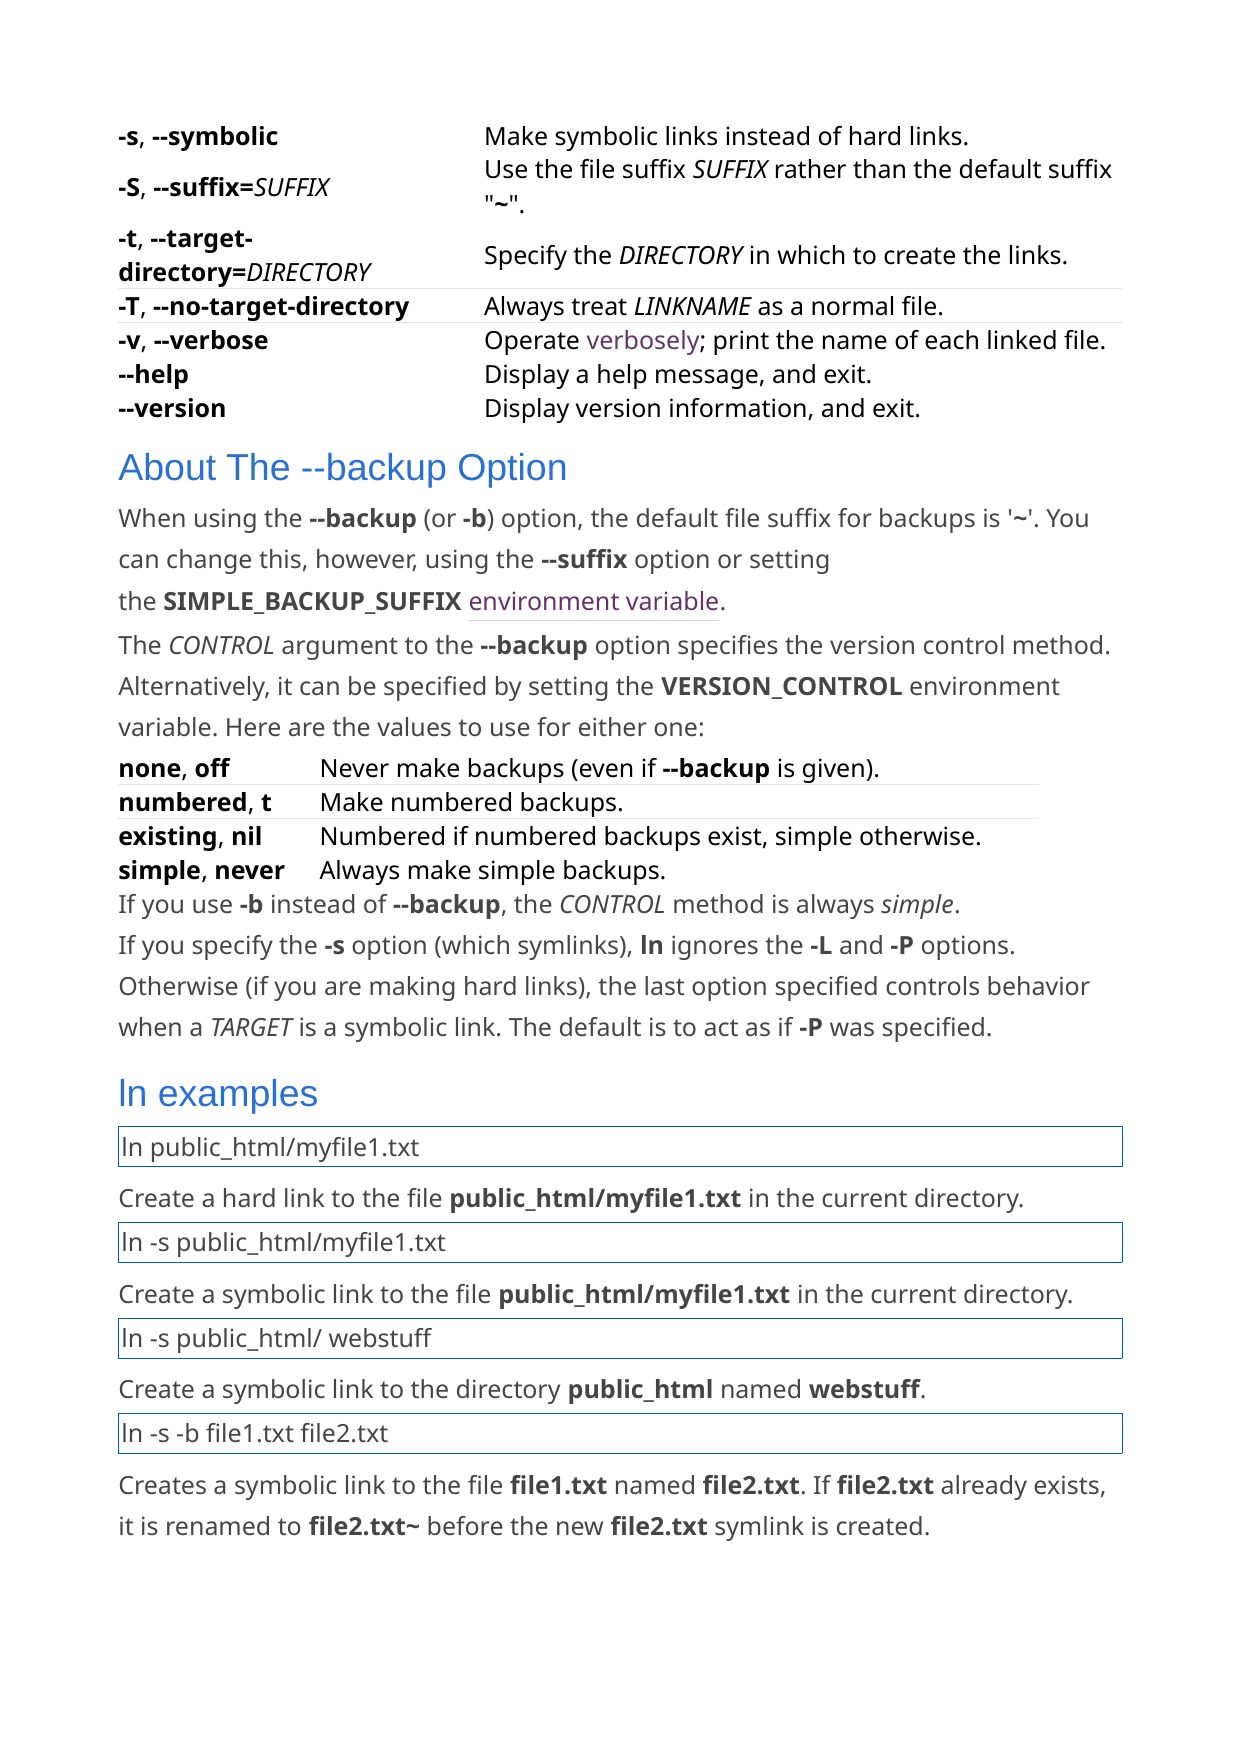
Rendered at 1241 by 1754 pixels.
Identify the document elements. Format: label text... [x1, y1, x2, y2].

text Create a symbolic link to the file public_html/myfile1.txt in the current directory. [118, 1277, 1122, 1311]
table_cell Display a help message, and exit. [484, 357, 1122, 391]
table_cell Make symbolic links instead of hard links. [484, 118, 1122, 152]
subtitle ln examples [118, 1071, 1122, 1114]
table_cell -T, --no-target-directory [118, 289, 484, 322]
table_cell -s, --symbolic [118, 118, 484, 152]
table_cell -t, --target-directory=DIRECTORY [118, 220, 484, 288]
table_header none, off [118, 750, 319, 784]
text Creates a symbolic link to the file file1.txt named file2.txt. If file2.txt already exists, it is renamed to file2.txt~ before the new file2.txt symlink is created. [118, 1468, 1122, 1543]
table_cell -v, --verbose [118, 323, 484, 357]
subtitle About The --backup Option [118, 446, 1122, 489]
table_cell Display version information, and exit. [484, 391, 1122, 425]
text The CONTROL argument to the --backup option specifies the version control method. Alternatively, it can be specified by setting the VERSION_CONTROL environment variable. Here are the values to use for either one: [118, 628, 1122, 744]
table_cell Operate verbosely; print the name of each linked file. [484, 323, 1122, 357]
text If you specify the -s option (which symlinks), ln ignores the -L and -P options. Otherwise (if you are making hard links), the last option specified controls behavior when a TARGET is a symbolic link. The default is to act as if -P was specified. [118, 927, 1122, 1043]
table_cell Specify the DIRECTORY in which to create the links. [484, 220, 1122, 288]
table_cell Numbered if numbered backups exist, simple otherwise. [319, 819, 1039, 853]
table_cell existing, nil [118, 819, 319, 853]
text ln -s public_html/myfile1.txt [119, 1223, 1122, 1262]
table_cell numbered, t [118, 785, 319, 818]
table_cell Always treat LINKNAME as a normal file. [484, 289, 1122, 322]
table_cell -S, --suffix=SUFFIX [118, 152, 484, 220]
text ln -s -b file1.txt file2.txt [119, 1414, 1122, 1453]
text If you use -b instead of --backup, the CONTROL method is always simple. [118, 887, 1122, 921]
text When using the --backup (or -b) option, the default file suffix for backups is '~'. You can change this, however, using the --suffix option or setting the SIMPLE_BACKUP_SUFFIX environment variable. [118, 501, 1122, 621]
text Create a hard link to the file public_html/myfile1.txt in the current directory. [118, 1181, 1122, 1215]
text ln public_html/myfile1.txt [119, 1127, 1122, 1166]
table_cell Always make simple backups. [319, 853, 1039, 887]
text ln -s public_html/ webstuff [119, 1319, 1122, 1358]
text Create a symbolic link to the directory public_html named webstuff. [118, 1372, 1122, 1406]
table_cell Use the file suffix SUFFIX rather than the default suffix "~". [484, 152, 1122, 220]
table_cell Make numbered backups. [319, 785, 1039, 818]
table_header Never make backups (even if --backup is given). [319, 750, 1039, 784]
table_cell simple, never [118, 853, 319, 887]
table_cell --version [118, 391, 484, 425]
table_cell --help [118, 357, 484, 391]
